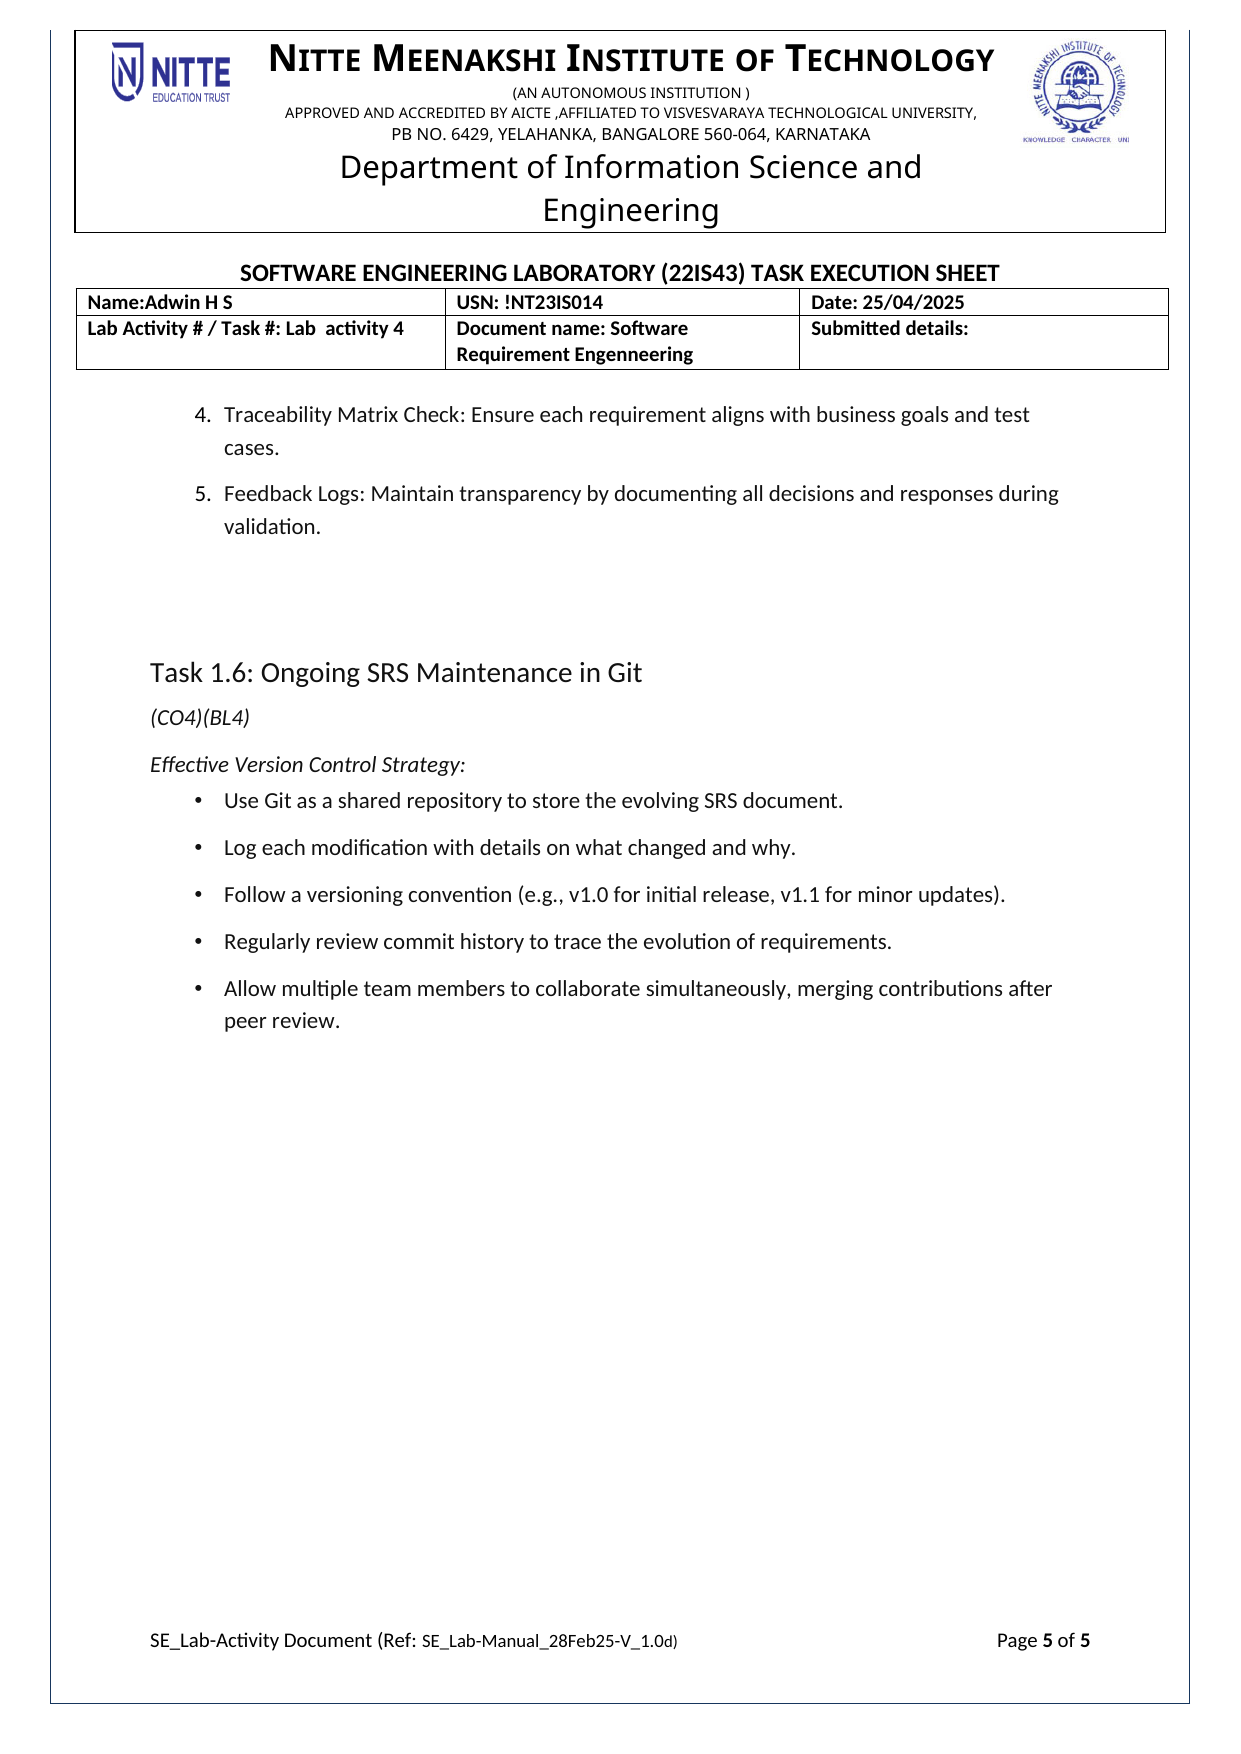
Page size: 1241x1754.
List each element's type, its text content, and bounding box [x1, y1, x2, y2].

list Log each modification with details on what changed and why. [194, 833, 1090, 861]
list Use Git as a shared repository to store the evolving SRS document. [194, 787, 1090, 814]
list Allow multiple team members to collaborate simultaneously, merging contributions after peer review. [194, 974, 1090, 1034]
list Traceability Matrix Check: Ensure each requirement aligns with business goals and test cases. [194, 401, 1090, 461]
subtitle Effective Version Control Strategy: [150, 750, 1090, 778]
list Regularly review commit history to trace the evolution of requirements. [194, 927, 1090, 955]
picture [1019, 31, 1129, 148]
picture [112, 39, 230, 103]
text (CO4)(BL4) [150, 703, 1090, 731]
subtitle Task 1.6: Ongoing SRS Maintenance in Git [150, 654, 1090, 690]
list Feedback Logs: Maintain transparency by documenting all decisions and responses during validation. [194, 479, 1090, 540]
list Follow a versioning convention (e.g., v1.0 for initial release, v1.1 for minor updates). [194, 880, 1090, 908]
